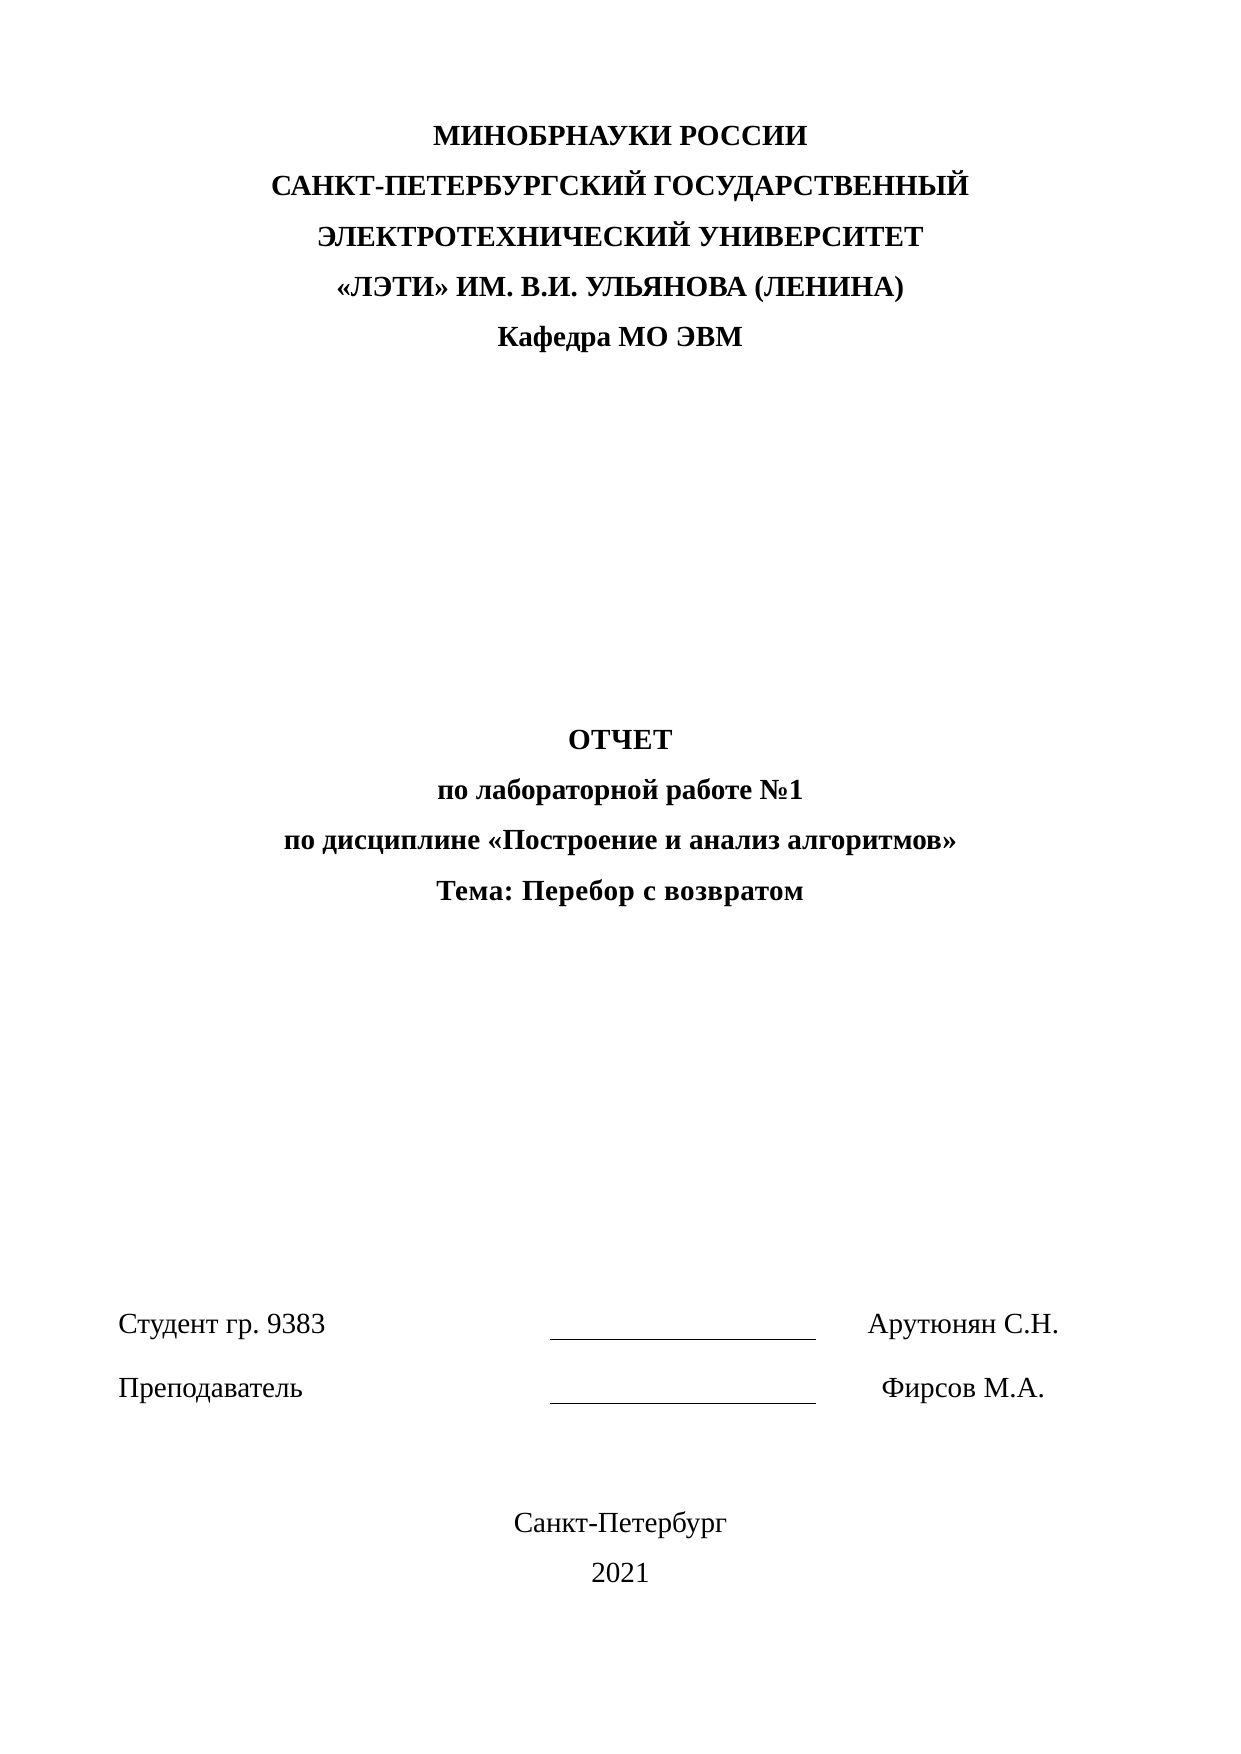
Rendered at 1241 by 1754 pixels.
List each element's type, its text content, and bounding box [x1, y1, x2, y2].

text 2021 [118, 1555, 1122, 1589]
text Кафедра МО ЭВМ [118, 319, 1122, 353]
table_header [550, 1275, 816, 1339]
text по лабораторной работе №1 [118, 772, 1122, 806]
text «ЛЭТИ» им. В.И. Ульянова (Ленина) [118, 269, 1122, 303]
table_header Арутюнян С.Н. [816, 1275, 1111, 1339]
text по дисциплине «Построение и анализ алгоритмов» [118, 822, 1122, 856]
text электротехнический университет [118, 219, 1122, 252]
text Тема: Перебор с возвратом [118, 873, 1122, 906]
table_cell Преподаватель [107, 1339, 550, 1403]
text Санкт-Петербургский государственный [118, 168, 1122, 202]
text МИНОБРНАУКИ РОССИИ [118, 118, 1122, 152]
table_cell [550, 1340, 816, 1403]
text Санкт-Петербург [118, 1505, 1122, 1538]
table_header Студент гр. 9383 [107, 1275, 550, 1339]
table_cell Фирсов М.А. [816, 1339, 1111, 1403]
text отчет [118, 722, 1122, 755]
